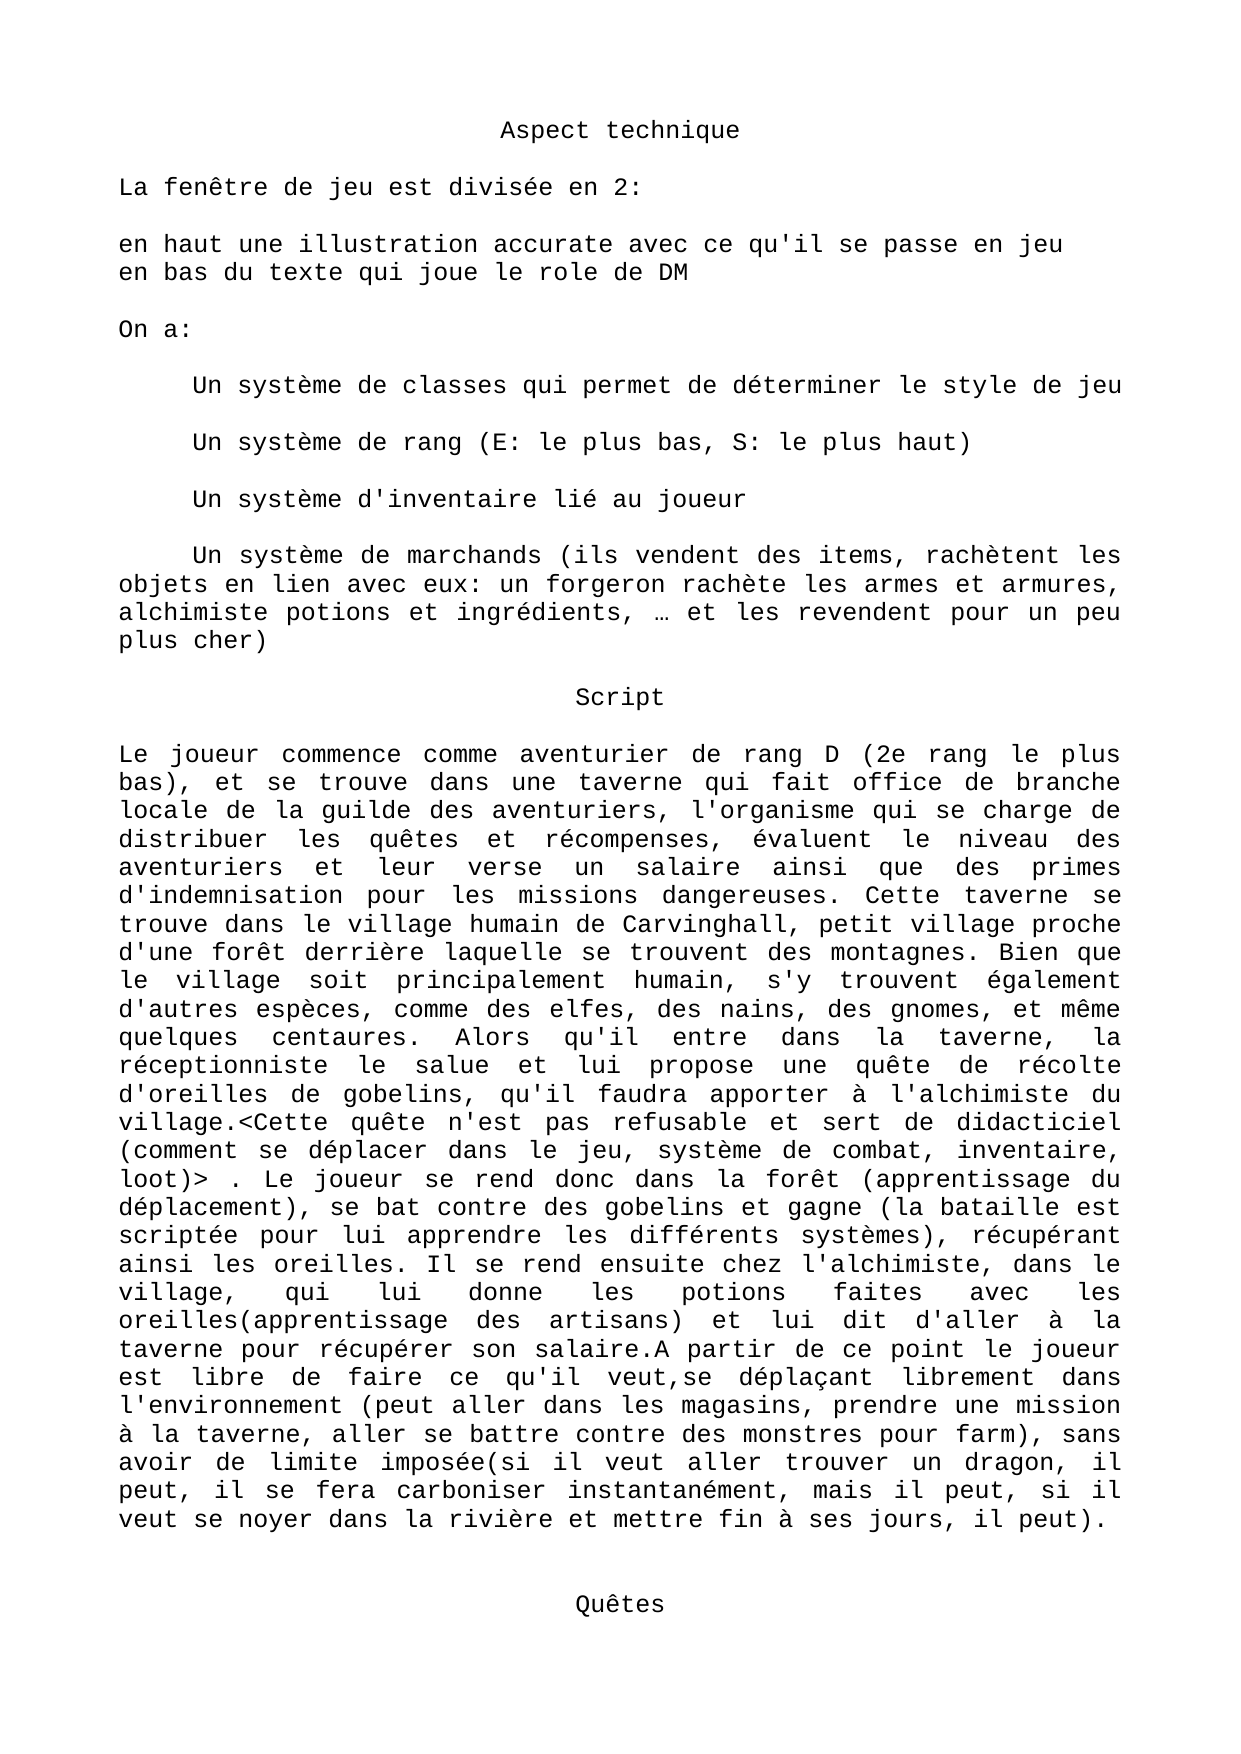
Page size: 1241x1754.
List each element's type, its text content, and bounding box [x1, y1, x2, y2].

text On a: [118, 316, 1122, 345]
text Un système d'inventaire lié au joueur [118, 486, 1122, 515]
text Aspect technique [118, 118, 1122, 146]
text Un système de rang (E: le plus bas, S: le plus haut) [118, 430, 1122, 458]
text Un système de classes qui permet de déterminer le style de jeu [118, 373, 1122, 401]
text Script [118, 685, 1122, 713]
text La fenêtre de jeu est divisée en 2: [118, 175, 1122, 203]
text Le joueur commence comme aventurier de rang D (2e rang le plus bas), et se trouve dans une taverne qui fait office de branche locale de la guilde des aventuriers, l'organisme qui se charge de distribuer les quêtes et récompenses, évaluent le niveau des aventuriers et leur verse un salaire ainsi que des primes d'indemnisation pour les missions dangereuses. Cette taverne se trouve dans le village humain de Carvinghall, petit village proche d'une forêt derrière laquelle se trouvent des montagnes. Bien que le village soit principalement humain, s'y trouvent également d'autres espèces, comme des elfes, des nains, des gnomes, et même quelques centaures. Alors qu'il entre dans la taverne, la réceptionniste le salue et lui propose une quête de récolte d'oreilles de gobelins, qu'il faudra apporter à l'alchimiste du village.<Cette quête n'est pas refusable et sert de didacticiel (comment se déplacer dans le jeu, système de combat, inventaire, loot)> . Le joueur se rend donc dans la forêt (apprentissage du déplacement), se bat contre des gobelins et gagne (la bataille est scriptée pour lui apprendre les différents systèmes), récupérant ainsi les oreilles. Il se rend ensuite chez l'alchimiste, dans le village, qui lui donne les potions faites avec les oreilles(apprentissage des artisans) et lui dit d'aller à la taverne pour récupérer son salaire.A partir de ce point le joueur est libre de faire ce qu'il veut,se déplaçant librement dans l'environnement (peut aller dans les magasins, prendre une mission à la taverne, aller se battre contre des monstres pour farm), sans avoir de limite imposée(si il veut aller trouver un dragon, il peut, il se fera carboniser instantanément, mais il peut, si il veut se noyer dans la rivière et mettre fin à ses jours, il peut). [118, 741, 1122, 1535]
text en haut une illustration accurate avec ce qu'il se passe en jeu [118, 231, 1122, 260]
text Quêtes [118, 1591, 1122, 1620]
text Un système de marchands (ils vendent des items, rachètent les objets en lien avec eux: un forgeron rachète les armes et armures, alchimiste potions et ingrédients, … et les revendent pour un peu plus cher) [118, 543, 1122, 656]
text en bas du texte qui joue le role de DM [118, 260, 1122, 288]
